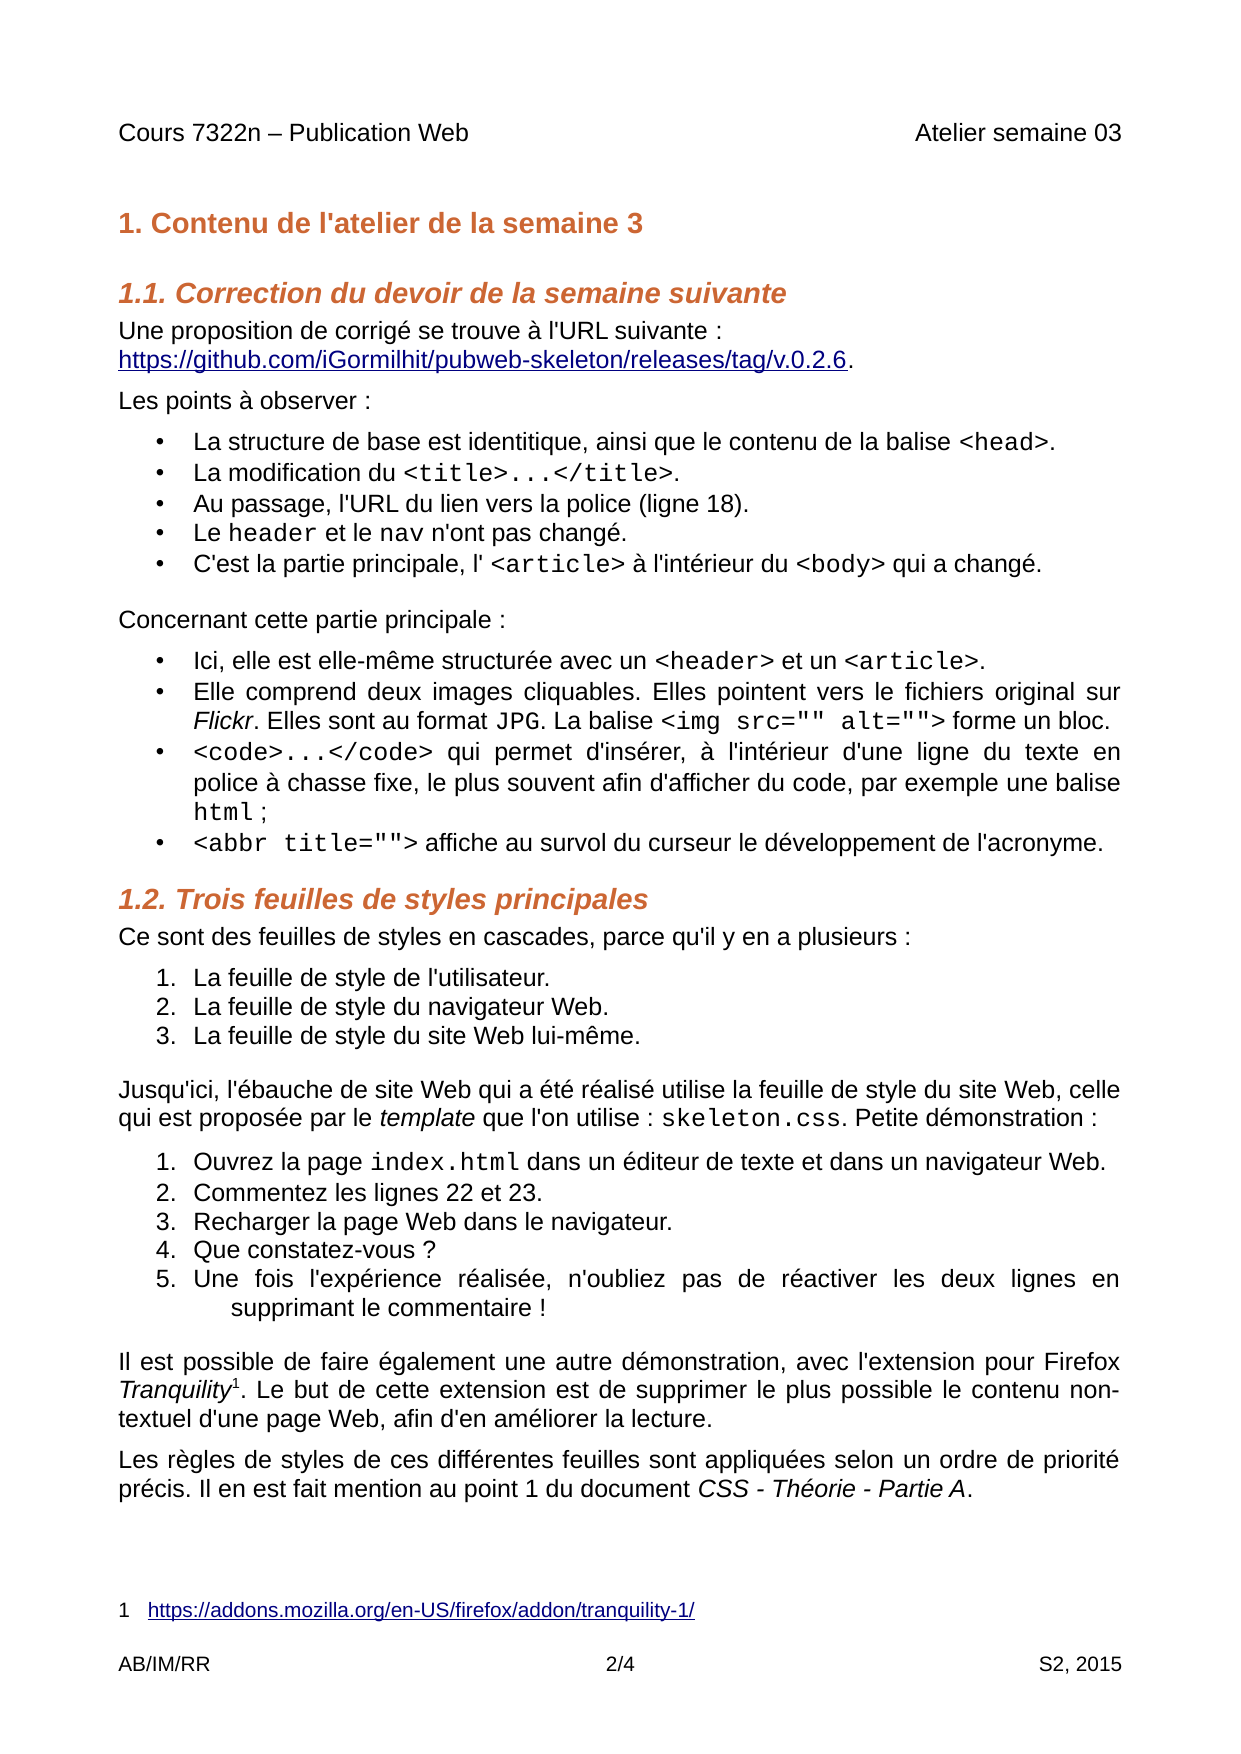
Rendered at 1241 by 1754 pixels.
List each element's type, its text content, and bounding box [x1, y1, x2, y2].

list C'est la partie principale, l' <article> à l'intérieur du <body> qui a changé. [156, 549, 1122, 580]
list Elle comprend deux images cliquables. Elles pointent vers le fichiers original sur Flickr. Elles sont au format JPG. La balise <img src="" alt=""> forme un bloc. [156, 677, 1122, 737]
text Concernant cette partie principale : [118, 605, 1122, 634]
list Que constatez-vous ? [156, 1235, 1122, 1264]
text https://addons.mozilla.org/en-US/firefox/addon/tranquility-1/ [118, 1598, 1122, 1622]
list Ouvrez la page index.html dans un éditeur de texte et dans un navigateur Web. [156, 1147, 1122, 1178]
list Commentez les lignes 22 et 23. [156, 1178, 1122, 1207]
text Ce sont des feuilles de styles en cascades, parce qu'il y en a plusieurs : [118, 922, 1122, 951]
subtitle Contenu de l'atelier de la semaine 3 [118, 207, 1122, 240]
list La feuille de style du site Web lui-même. [156, 1021, 1122, 1050]
subtitle Trois feuilles de styles principales [118, 882, 1122, 916]
list <code>...</code> qui permet d'insérer, à l'intérieur d'une ligne du texte en police à chasse fixe, le plus souvent afin d'afficher du code, par exemple une balise html ; [156, 737, 1122, 828]
list La feuille de style du navigateur Web. [156, 992, 1122, 1021]
list Ici, elle est elle-même structurée avec un <header> et un <article>. [156, 646, 1122, 677]
text Les règles de styles de ces différentes feuilles sont appliquées selon un ordre de priorité précis. Il en est fait mention au point 1 du document CSS - Théorie - Partie A. [118, 1445, 1122, 1503]
list La feuille de style de l'utilisateur. [156, 963, 1122, 992]
subtitle Correction du devoir de la semaine suivante [118, 276, 1122, 310]
list Recharger la page Web dans le navigateur. [156, 1207, 1122, 1235]
text Les points à observer : [118, 386, 1122, 415]
text Une proposition de corrigé se trouve à l'URL suivante : https://github.com/iGormilhit/pubweb-skeleton/releases/tag/v.0.2.6. [118, 316, 1122, 374]
list Au passage, l'URL du lien vers la police (ligne 18). [156, 489, 1122, 518]
text Il est possible de faire également une autre démonstration, avec l'extension pour Firefox Tranquility. Le but de cette extension est de supprimer le plus possible le contenu non-textuel d'une page Web, afin d'en améliorer la lecture. [118, 1347, 1122, 1433]
list La structure de base est identitique, ainsi que le contenu de la balise <head>. [156, 427, 1122, 458]
list Une fois l'expérience réalisée, n'oubliez pas de réactiver les deux lignes en supprimant le commentaire ! [156, 1264, 1122, 1322]
text Jusqu'ici, l'ébauche de site Web qui a été réalisé utilise la feuille de style du site Web, celle qui est proposée par le template que l'on utilise : skeleton.css. Petite démonstration : [118, 1075, 1122, 1134]
list <abbr title=""> affiche au survol du curseur le développement de l'acronyme. [156, 828, 1122, 858]
list Le header et le nav n'ont pas changé. [156, 518, 1122, 549]
list La modification du <title>...</title>. [156, 458, 1122, 489]
